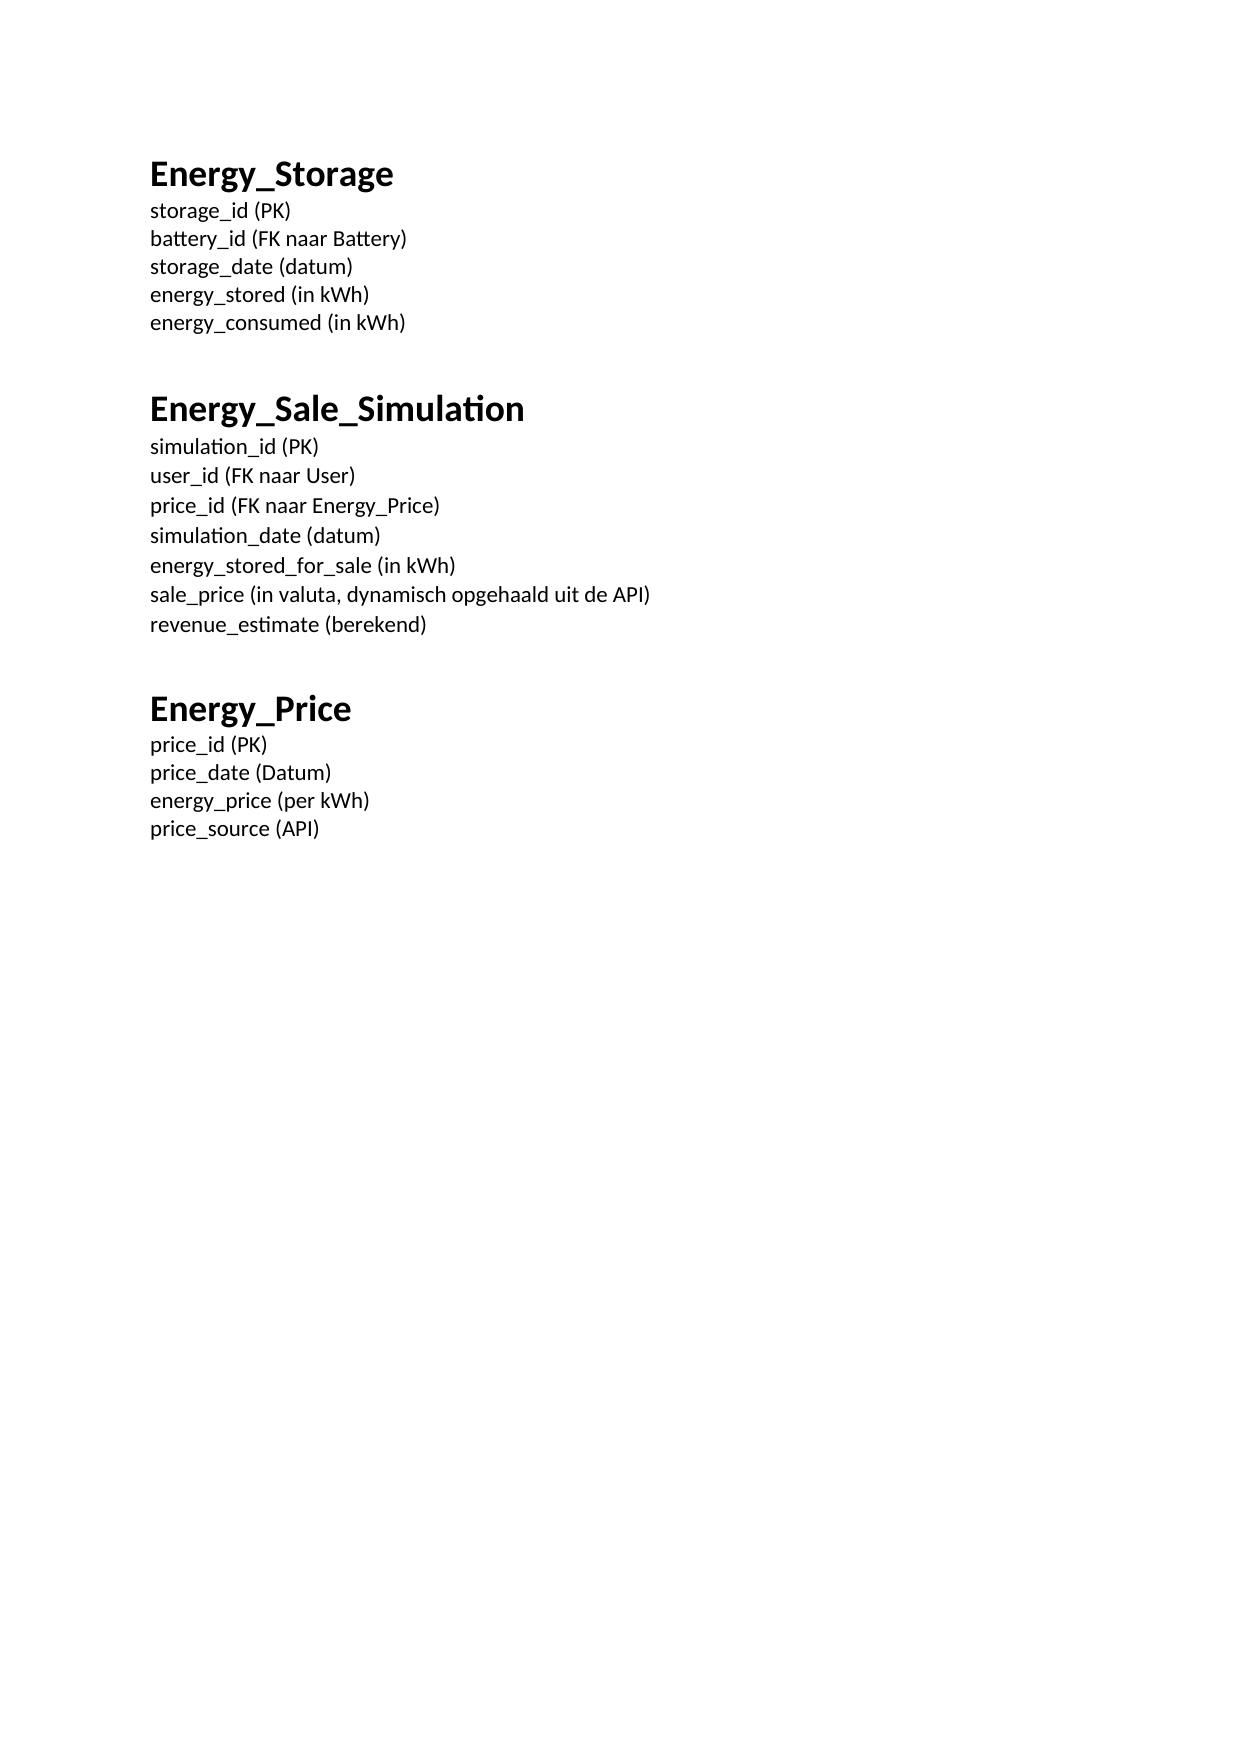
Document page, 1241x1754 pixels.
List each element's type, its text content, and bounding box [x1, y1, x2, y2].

text battery_id (FK naar Battery) [150, 224, 1090, 252]
text storage_date (datum) [150, 252, 1090, 280]
text Energy_Price [150, 684, 1090, 730]
text Energy_Sale_Simulation simulation_id (PK) user_id (FK naar User) price_id (FK naar Energy_Price) simulation_date (datum) energy_stored_for_sale (in kWh) sale_price (in valuta, dynamisch opgehaald uit de API) revenue_estimate (berekend) [150, 336, 1090, 638]
text energy_price (per kWh) [150, 786, 1090, 814]
text price_date (Datum) [150, 758, 1090, 786]
text energy_stored (in kWh) [150, 280, 1090, 308]
text storage_id (PK) [150, 196, 1090, 224]
text price_id (PK) [150, 730, 1090, 758]
text price_source (API) [150, 814, 1090, 842]
text energy_consumed (in kWh) [150, 308, 1090, 336]
text Energy_Storage [150, 150, 1090, 196]
